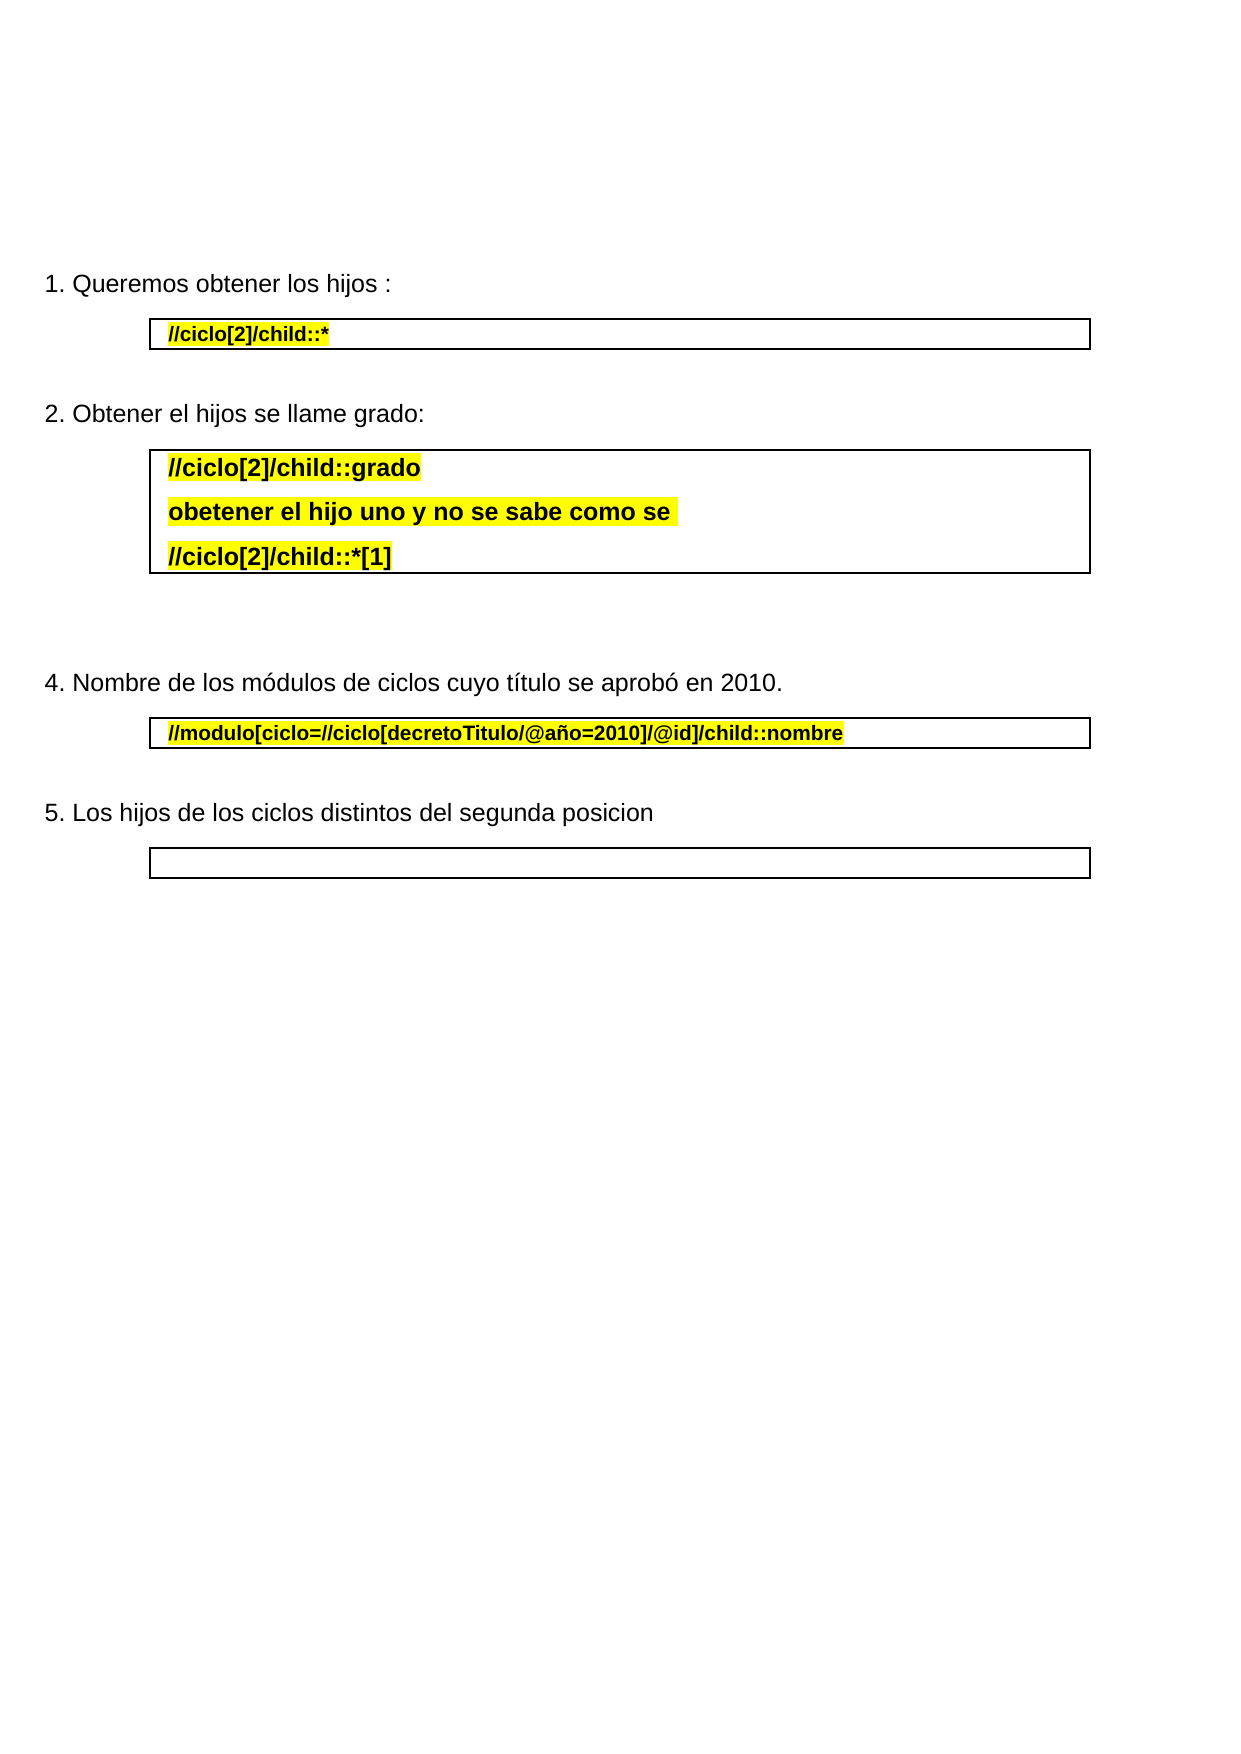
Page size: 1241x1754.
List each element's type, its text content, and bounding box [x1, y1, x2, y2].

text 4. Nombre de los módulos de ciclos cuyo título se aprobó en 2010. [44, 668, 1091, 697]
text 2. Obtener el hijos se llame grado: [44, 399, 1091, 428]
text //ciclo[2]/child::*[1] [151, 537, 1089, 572]
text 5. Los hijos de los ciclos distintos del segunda posicion [44, 798, 1091, 827]
text obetener el hijo uno y no se sabe como se [151, 493, 1089, 526]
text //ciclo[2]/child::* [151, 320, 1089, 348]
text //modulo[ciclo=//ciclo[decretoTitulo/@año=2010]/@id]/child::nombre [151, 719, 1089, 747]
text 1. Queremos obtener los hijos : [44, 269, 1122, 298]
text //ciclo[2]/child::grado [151, 451, 1089, 481]
